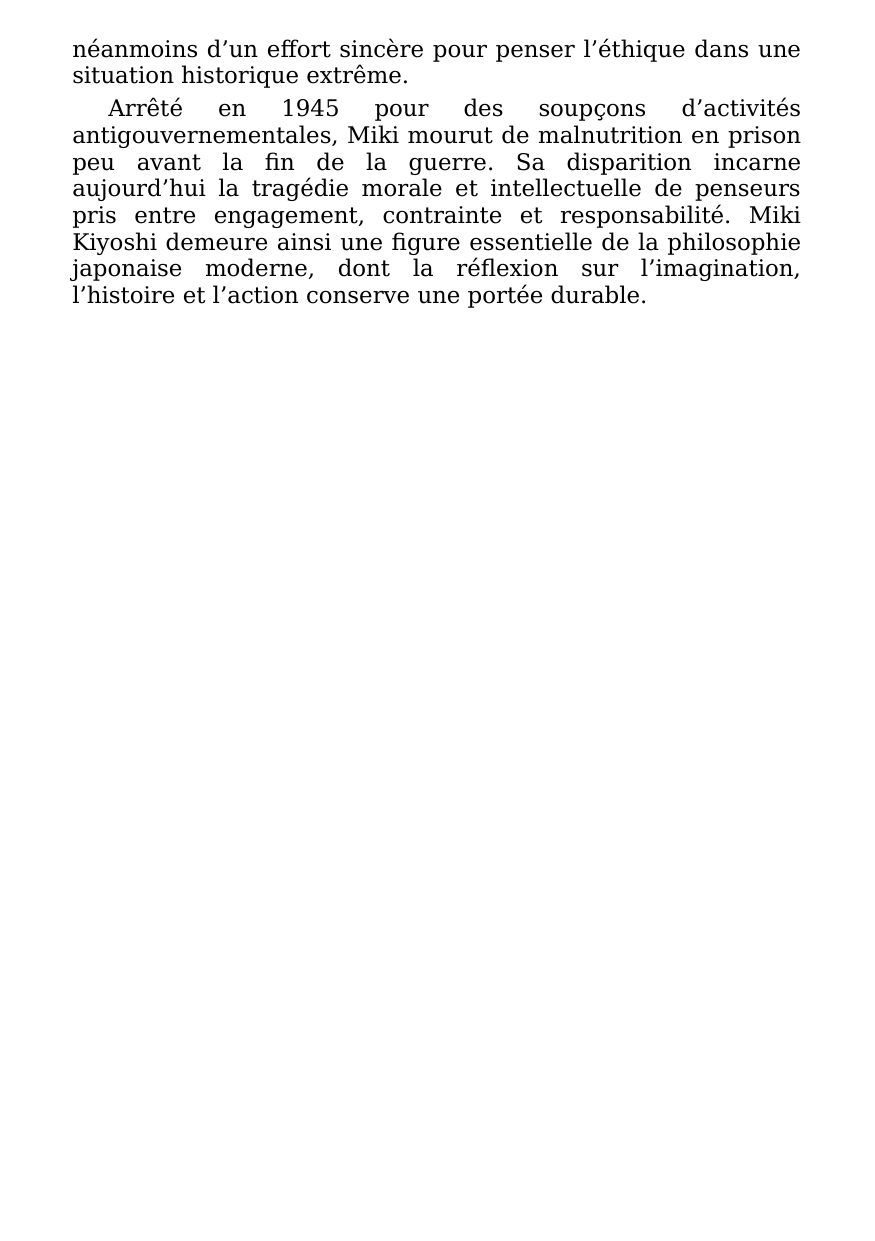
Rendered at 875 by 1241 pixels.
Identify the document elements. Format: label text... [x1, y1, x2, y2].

text Arrêté en 1945 pour des soupçons d’activités antigouvernementales, Miki mourut de malnutrition en prison peu avant la fin de la guerre. Sa disparition incarne aujourd’hui la tragédie morale et intellectuelle de penseurs pris entre engagement, contrainte et responsabilité. Miki Kiyoshi demeure ainsi une figure essentielle de la philosophie japonaise moderne, dont la réflexion sur l’imagination, l’histoire et l’action conserve une portée durable. [72, 95, 802, 309]
text néanmoins d’un effort sincère pour penser l’éthique dans une situation historique extrême. [72, 36, 802, 89]
